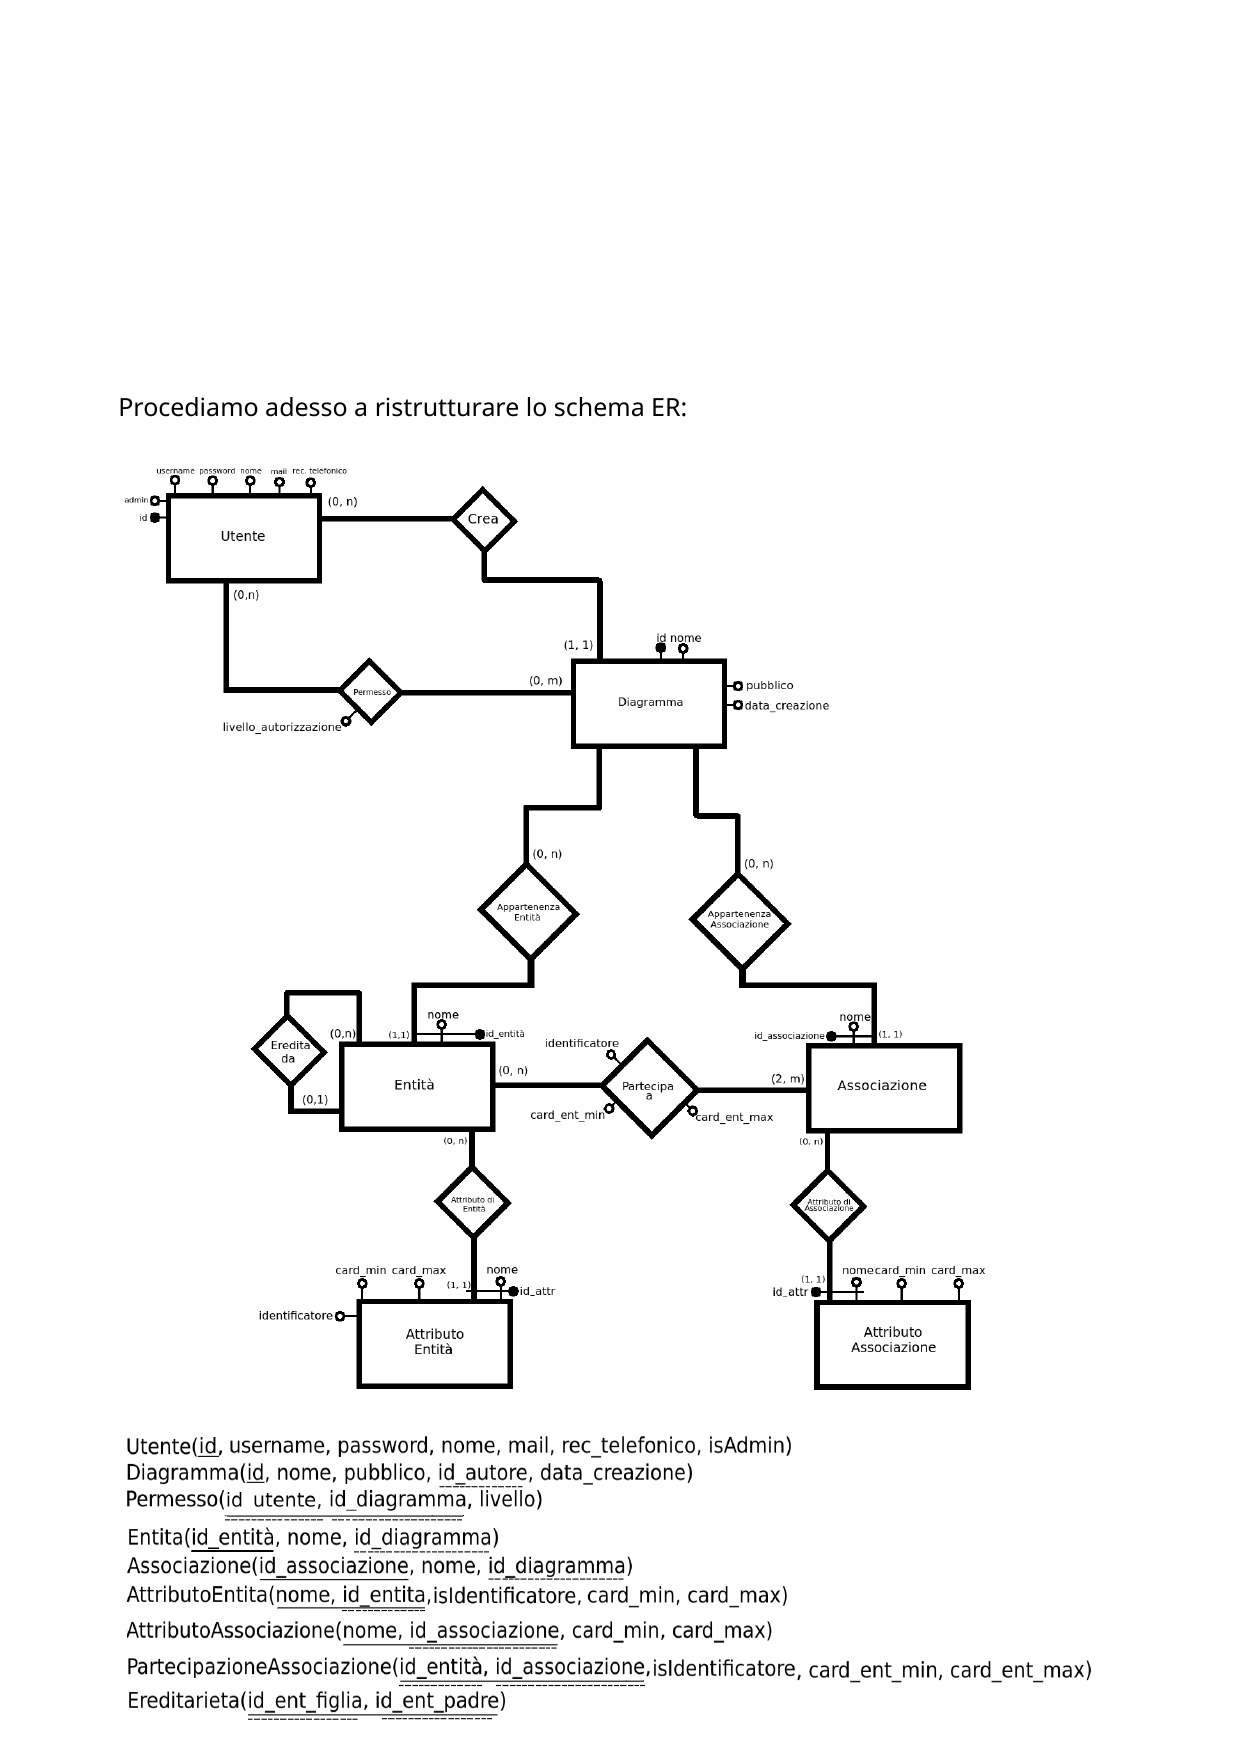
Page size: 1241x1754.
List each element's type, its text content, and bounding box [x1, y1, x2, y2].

text Procediamo adesso a ristrutturare lo schema ER: [118, 390, 1122, 424]
picture [118, 1427, 1123, 1754]
picture [118, 457, 1123, 1404]
